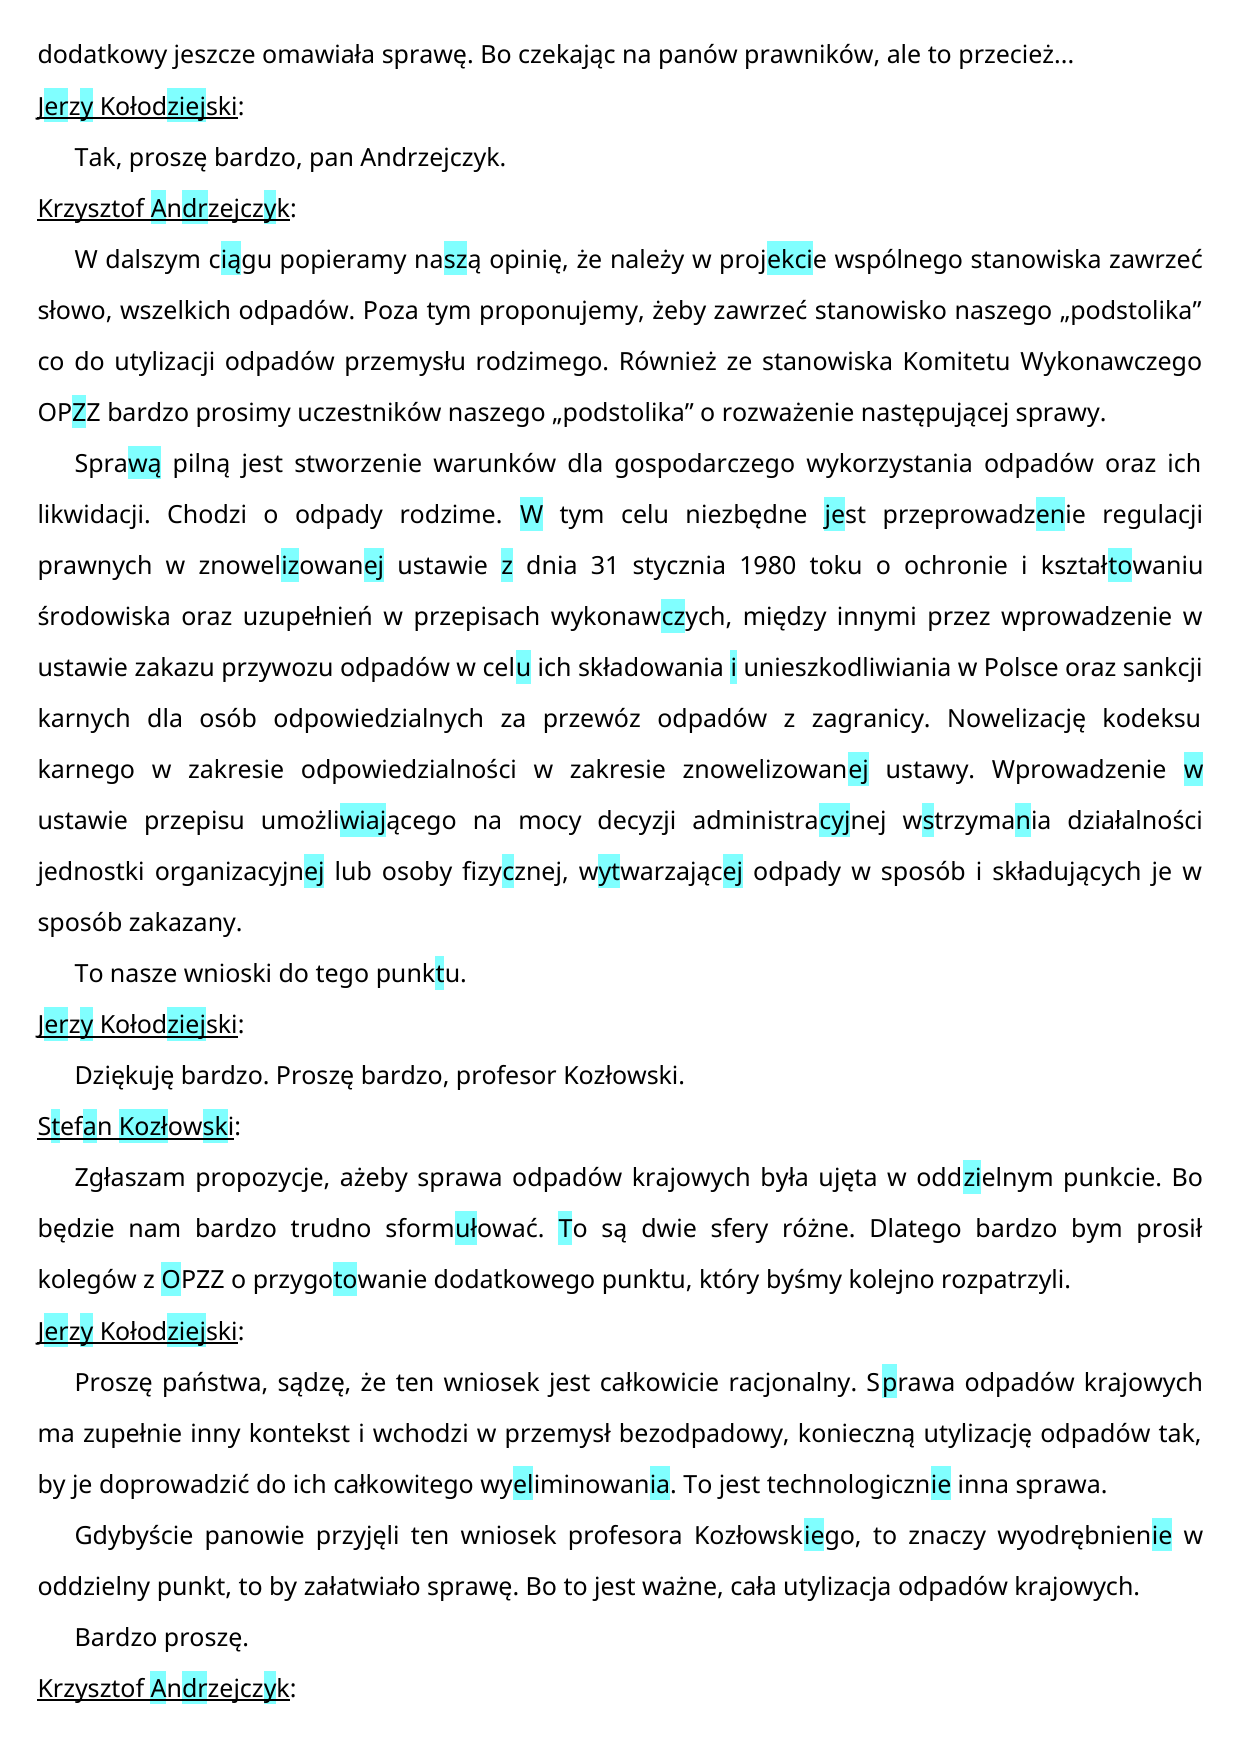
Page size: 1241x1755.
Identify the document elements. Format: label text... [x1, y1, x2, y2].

text Dziękuję bardzo. Proszę bardzo, profesor Kozłowski. [37, 1058, 1203, 1092]
subtitle Krzysztof Andrzejczyk: [37, 190, 1203, 224]
text Sprawą pilną jest stworzenie warunków dla gospodarczego wykorzystania odpadów oraz ich likwidacji. Chodzi o odpady rodzime. W tym celu niezbędne jest przeprowadzenie regulacji prawnych w znowelizowanej ustawie z dnia 31 stycznia 1980 toku o ochronie i kształtowaniu środowiska oraz uzupełnień w przepisach wykonawczych, między innymi przez wprowadzenie w ustawie zakazu przywozu odpadów w celu ich składowania i unieszkodliwiania w Polsce oraz sankcji karnych dla osób odpowiedzialnych za przewóz odpadów z zagranicy. Nowelizację kodeksu karnego w zakresie odpowiedzialności w zakresie znowelizowanej ustawy. Wprowadzenie w ustawie przepisu umożliwiającego na mocy decyzji administracyjnej wstrzymania działalności jednostki organizacyjnej lub osoby fizycznej, wytwarzającej odpady w sposób i składujących je w sposób zakazany. [37, 446, 1203, 939]
text Bardzo proszę. [37, 1619, 1203, 1653]
text W dalszym ciągu popieramy naszą opinię, że należy w projekcie wspólnego stanowiska zawrzeć słowo, wszelkich odpadów. Poza tym proponujemy, żeby zawrzeć stanowisko naszego „podstolika” co do utylizacji odpadów przemysłu rodzimego. Również ze stanowiska Komitetu Wykonawczego OPZZ bardzo prosimy uczestników naszego „podstolika” o rozważenie następującej sprawy. [37, 241, 1203, 428]
text Zgłaszam propozycje, ażeby sprawa odpadów krajowych była ujęta w oddzielnym punkcie. Bo będzie nam bardzo trudno sformułować. To są dwie sfery różne. Dlatego bardzo bym prosił kolegów z OPZZ o przygotowanie dodatkowego punktu, który byśmy kolejno rozpatrzyli. [37, 1160, 1203, 1296]
text Jerzy Kołodziejski: [37, 1007, 1203, 1041]
text To nasze wnioski do tego punktu. [37, 956, 1203, 990]
text Jerzy Kołodziejski: [37, 1313, 1203, 1347]
text Tak, proszę bardzo, pan Andrzejczyk. [37, 139, 1203, 173]
text Gdybyście panowie przyjęli ten wniosek profesora Kozłowskiego, to znaczy wyodrębnienie w oddzielny punkt, to by załatwiało sprawę. Bo to jest ważne, cała utylizacja odpadów krajowych. [37, 1517, 1203, 1602]
text Proszę państwa, sądzę, że ten wniosek jest całkowicie racjonalny. Sprawa odpadów krajowych ma zupełnie inny kontekst i wchodzi w przemysł bezodpadowy, konieczną utylizację odpadów tak, by je doprowadzić do ich całkowitego wyeliminowania. To jest technologicznie inna sprawa. [37, 1364, 1203, 1500]
text Krzysztof Andrzejczyk: [37, 1671, 1203, 1704]
text Jerzy Kołodziejski: [37, 88, 1203, 122]
text dodatkowy jeszcze omawiała sprawę. Bo czekając na panów prawników, ale to przecież... [37, 37, 1203, 71]
text Stefan Kozłowski: [37, 1109, 1203, 1143]
